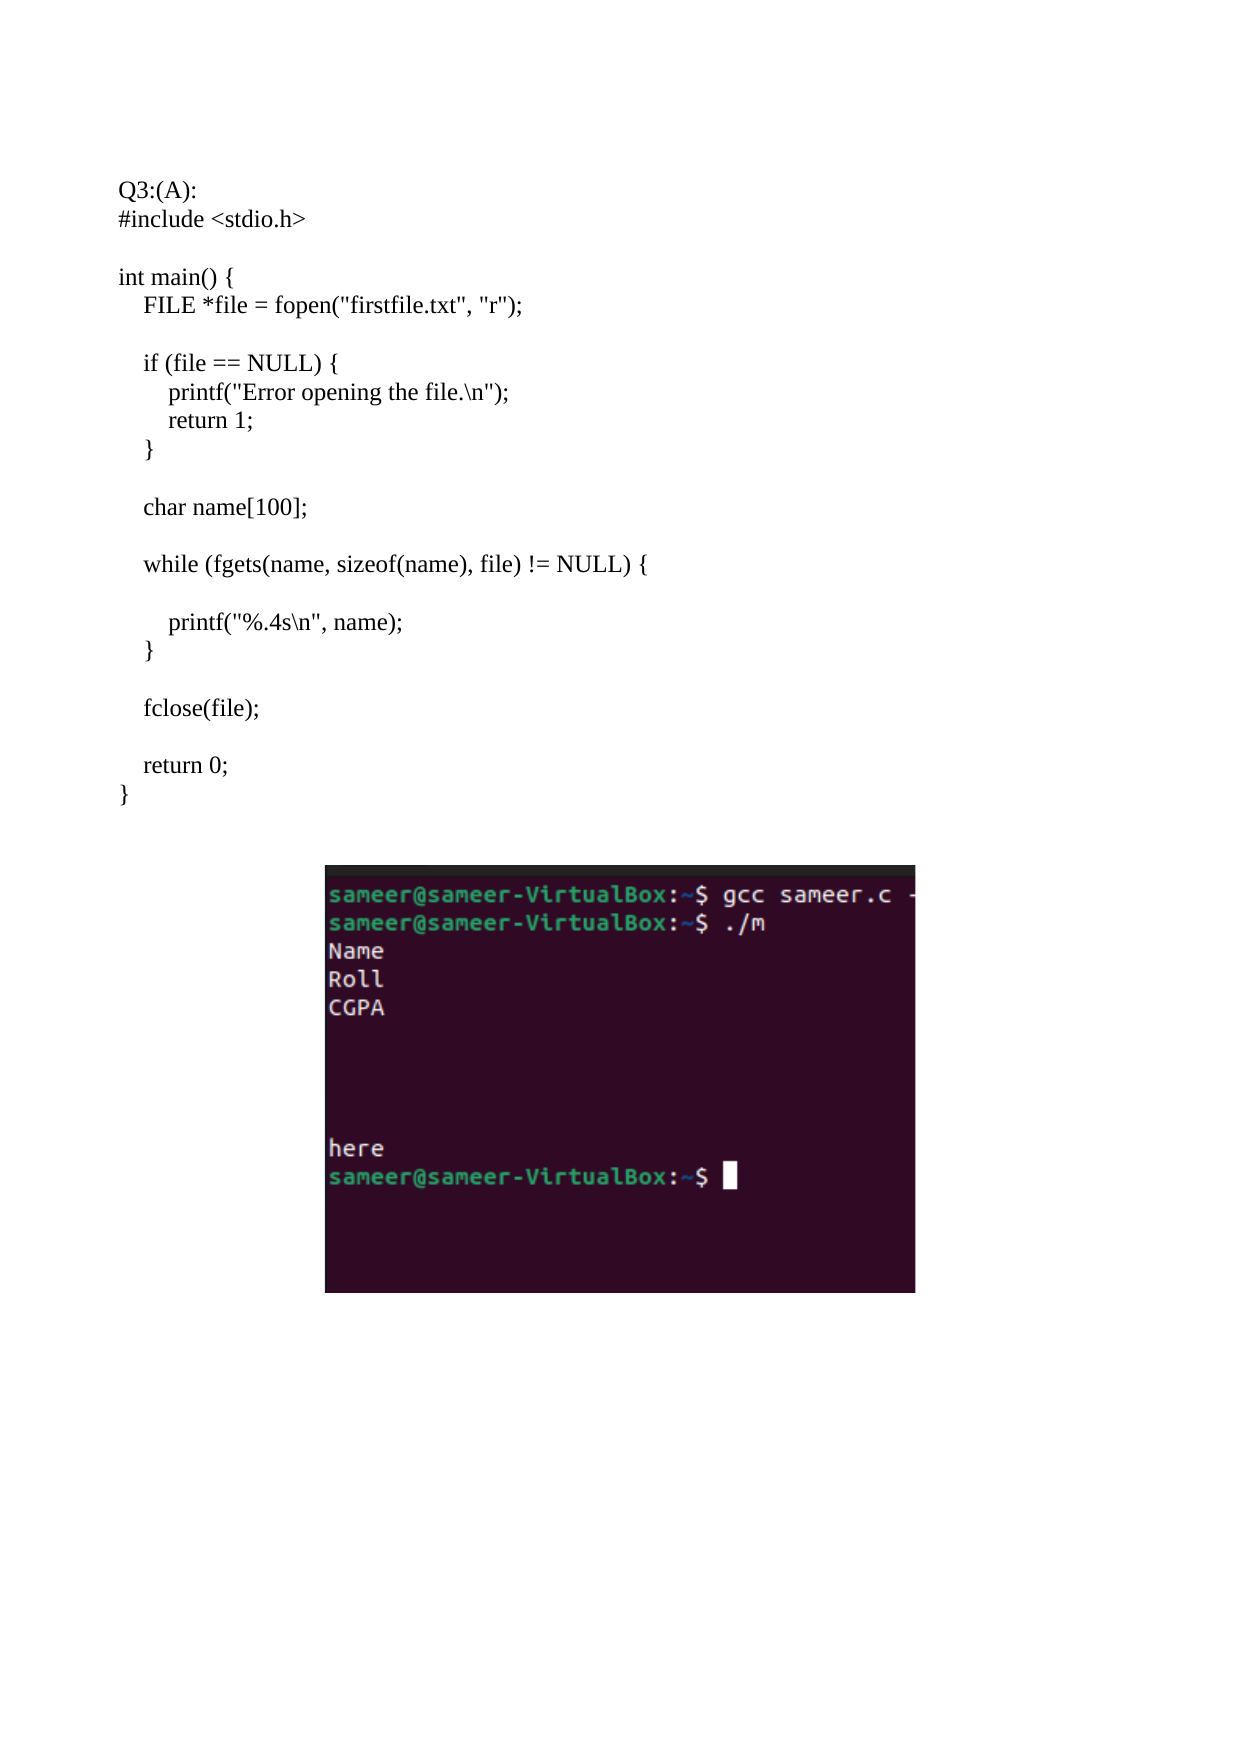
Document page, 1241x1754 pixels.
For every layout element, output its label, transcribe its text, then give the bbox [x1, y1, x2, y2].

text Q3:(A): [118, 176, 1122, 204]
text printf("Error opening the file.\n"); [118, 377, 1122, 406]
text char name[100]; [118, 492, 1122, 521]
text } [118, 434, 1122, 463]
text fclose(file); [118, 693, 1122, 722]
text int main() { [118, 262, 1122, 291]
text printf("%.4s\n", name); [118, 607, 1122, 636]
text while (fgets(name, sizeof(name), file) != NULL) { [118, 549, 1122, 578]
text return 1; [118, 406, 1122, 434]
text if (file == NULL) { [118, 348, 1122, 377]
text } [118, 779, 1122, 808]
text FILE *file = fopen("firstfile.txt", "r"); [118, 291, 1122, 319]
text return 0; [118, 751, 1122, 779]
picture [324, 865, 916, 1293]
text } [118, 636, 1122, 664]
text #include <stdio.h> [118, 204, 1122, 233]
